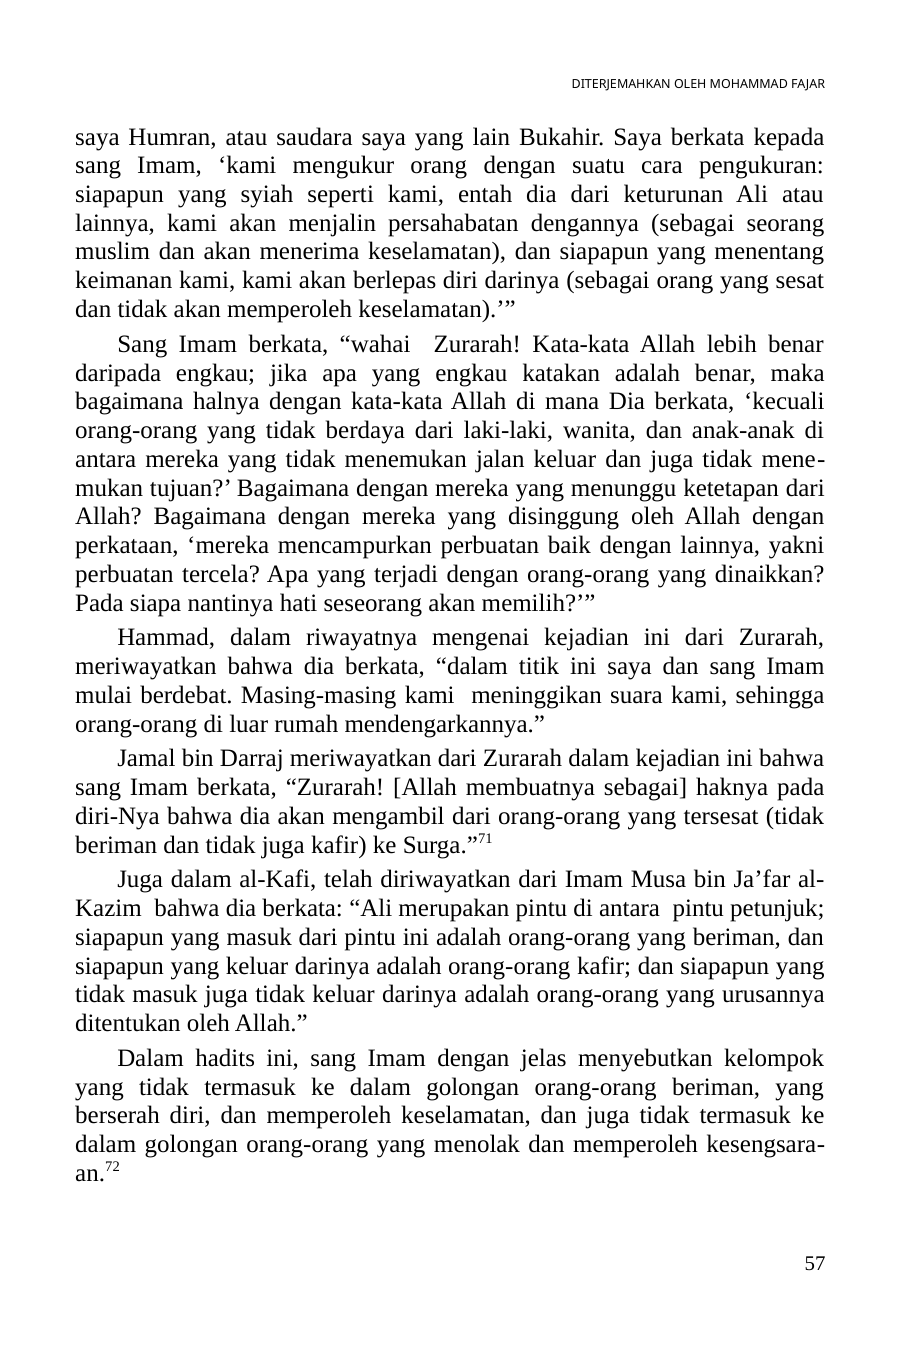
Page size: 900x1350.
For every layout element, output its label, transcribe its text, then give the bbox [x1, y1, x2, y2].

text saya Humran, atau saudara saya yang lain Bukahir. Saya berkata kepada sang Imam, ‘kami mengukur orang dengan suatu cara pengukuran: siapapun yang syiah seperti kami, entah dia dari keturunan Ali atau lainnya, kami akan menjalin persahabatan dengannya (sebagai seorang muslim dan akan menerima keselamatan), dan siapapun yang menentang keimanan kami, kami akan berlepas diri darinya (sebagai orang yang sesat dan tidak akan memperoleh keselamatan).’” [75, 122, 825, 323]
text Jamal bin Darraj meriwayatkan dari Zurarah dalam kejadian ini bahwa sang Imam berkata, “Zurarah! [Allah membuatnya sebagai] haknya pada diri-Nya bahwa dia akan mengambil dari orang-orang yang tersesat (tidak beriman dan tidak juga kafir) ke Surga.” [75, 743, 825, 858]
text Juga dalam al-Kafi, telah diriwayatkan dari Imam Musa bin Ja’far al-Kazim bahwa dia berkata: “Ali merupakan pintu di antara pintu petunjuk; siapapun yang masuk dari pintu ini adalah orang-orang yang beriman, dan siapapun yang keluar darinya adalah orang-orang kafir; dan siapapun yang tidak masuk juga tidak keluar darinya adalah orang-orang yang urusannya ditentukan oleh Allah.” [75, 864, 825, 1037]
text Dalam hadits ini, sang Imam dengan jelas menyebutkan kelompok yang tidak termasuk ke dalam golongan orang-orang beriman, yang berserah diri, dan memperoleh keselamatan, dan juga tidak termasuk ke dalam golongan orang-orang yang menolak dan memperoleh kesengsara­an. [75, 1043, 825, 1187]
text Hammad, dalam riwayatnya mengenai kejadian ini dari Zurarah, meriwayatkan bahwa dia berkata, “dalam titik ini saya dan sang Imam mulai berdebat. Masing-masing kami meninggikan suara kami, sehingga orang-orang di luar rumah mendengarkannya.” [75, 622, 825, 737]
text Sang Imam berkata, “wahai Zurarah! Kata-kata Allah lebih benar daripada engkau; jika apa yang engkau katakan adalah benar, maka bagaimana halnya dengan kata-kata Allah di mana Dia berkata, ‘kecuali orang-orang yang tidak berdaya dari laki-laki, wanita, dan anak-anak di antara mereka yang tidak menemukan jalan keluar dan juga tidak mene­mukan tujuan?’ Bagaimana dengan mereka yang menunggu ketetapan dari Allah? Bagaimana dengan mereka yang disinggung oleh Allah dengan perkataan, ‘mereka mencampurkan perbuatan baik dengan lainnya, yakni perbuatan tercela? Apa yang terjadi dengan orang-orang yang dinaikkan? Pada siapa nantinya hati seseorang akan memilih?’” [75, 329, 825, 616]
